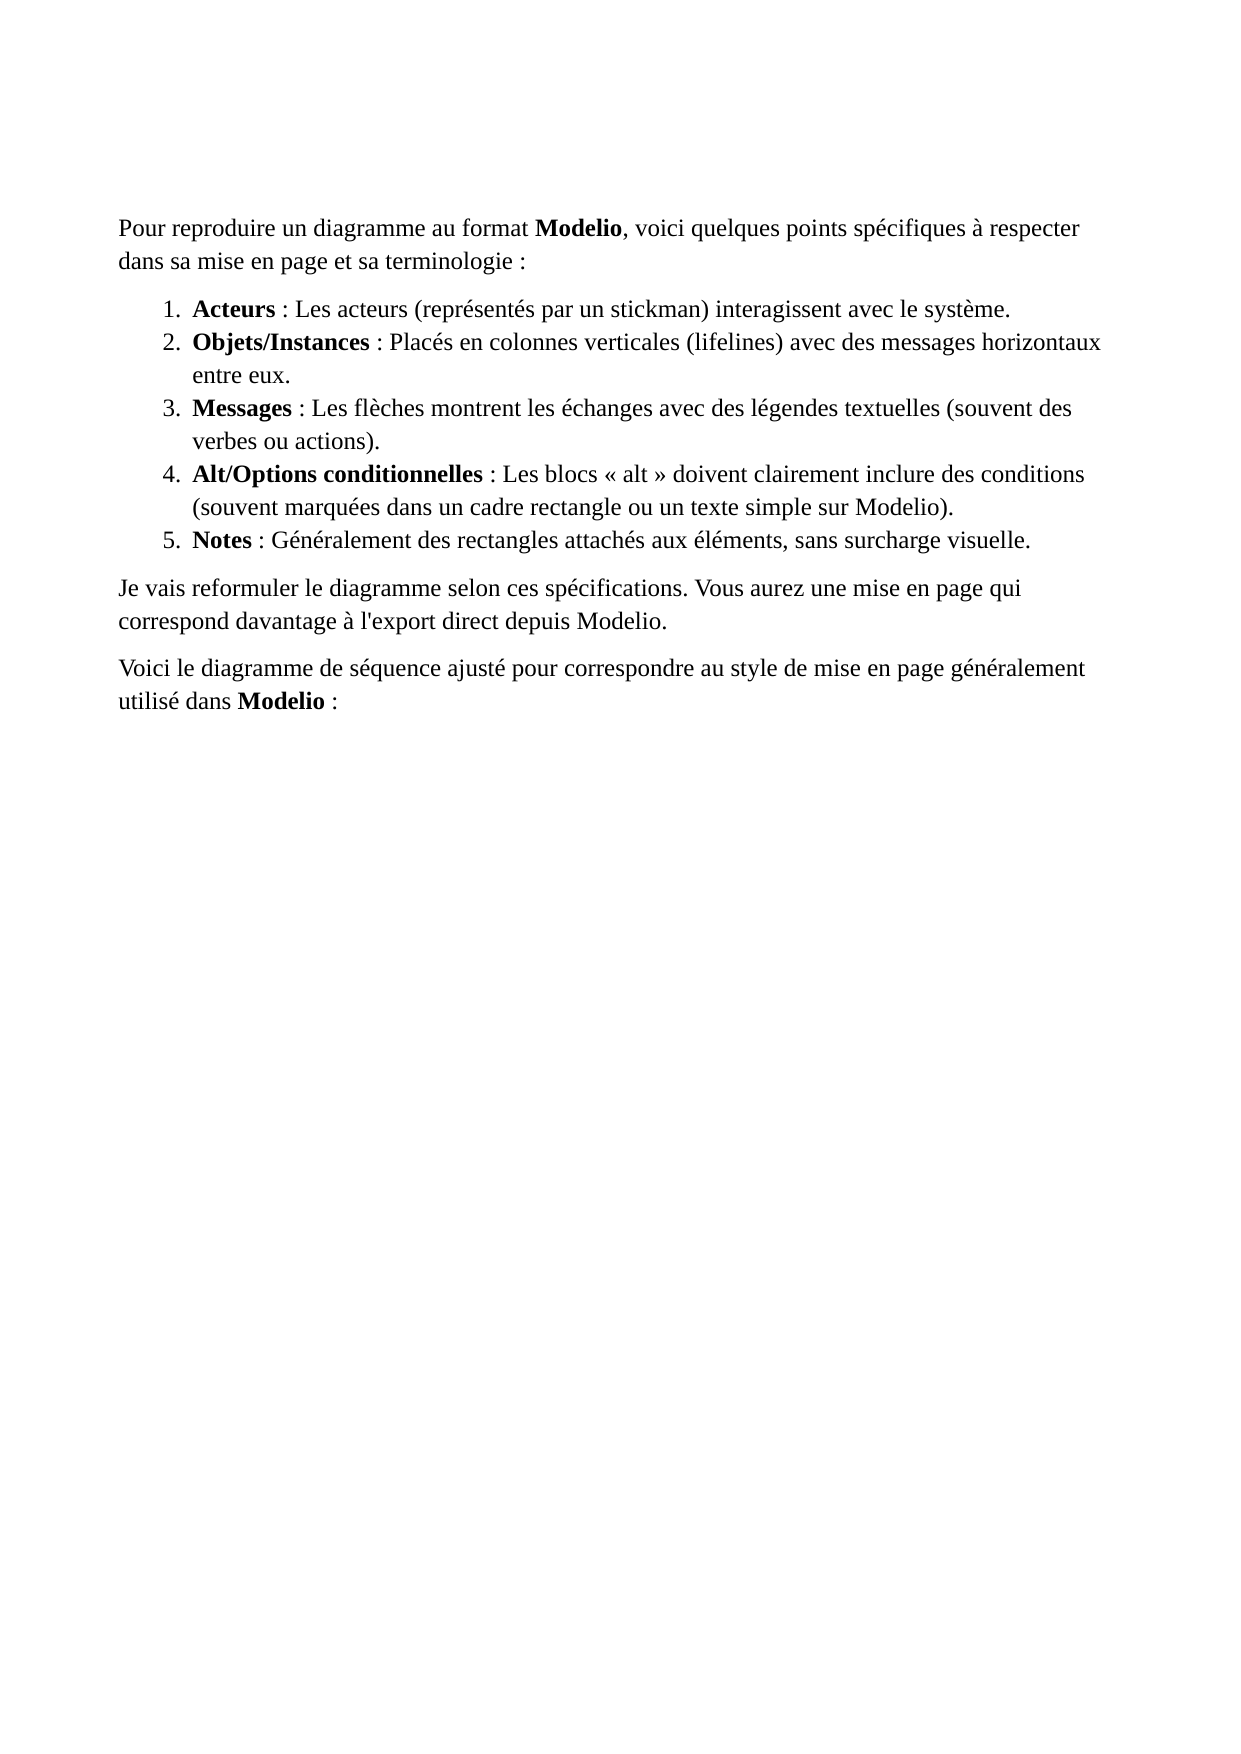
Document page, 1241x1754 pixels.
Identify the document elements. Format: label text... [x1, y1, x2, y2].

list Alt/Options conditionnelles : Les blocs « alt » doivent clairement inclure des conditions (souvent marquées dans un cadre rectangle ou un texte simple sur Modelio). [162, 459, 1122, 521]
list Notes : Généralement des rectangles attachés aux éléments, sans surcharge visuelle. [162, 525, 1122, 554]
list Messages : Les flèches montrent les échanges avec des légendes textuelles (souvent des verbes ou actions). [162, 393, 1122, 455]
list Objets/Instances : Placés en colonnes verticales (lifelines) avec des messages horizontaux entre eux. [162, 327, 1122, 389]
text Voici le diagramme de séquence ajusté pour correspondre au style de mise en page généralement utilisé dans Modelio : [118, 653, 1122, 715]
text Pour reproduire un diagramme au format Modelio, voici quelques points spécifiques à respecter dans sa mise en page et sa terminologie : [118, 213, 1122, 275]
text Je vais reformuler le diagramme selon ces spécifications. Vous aurez une mise en page qui correspond davantage à l'export direct depuis Modelio. [118, 573, 1122, 634]
list Acteurs : Les acteurs (représentés par un stickman) interagissent avec le système. [162, 294, 1122, 323]
